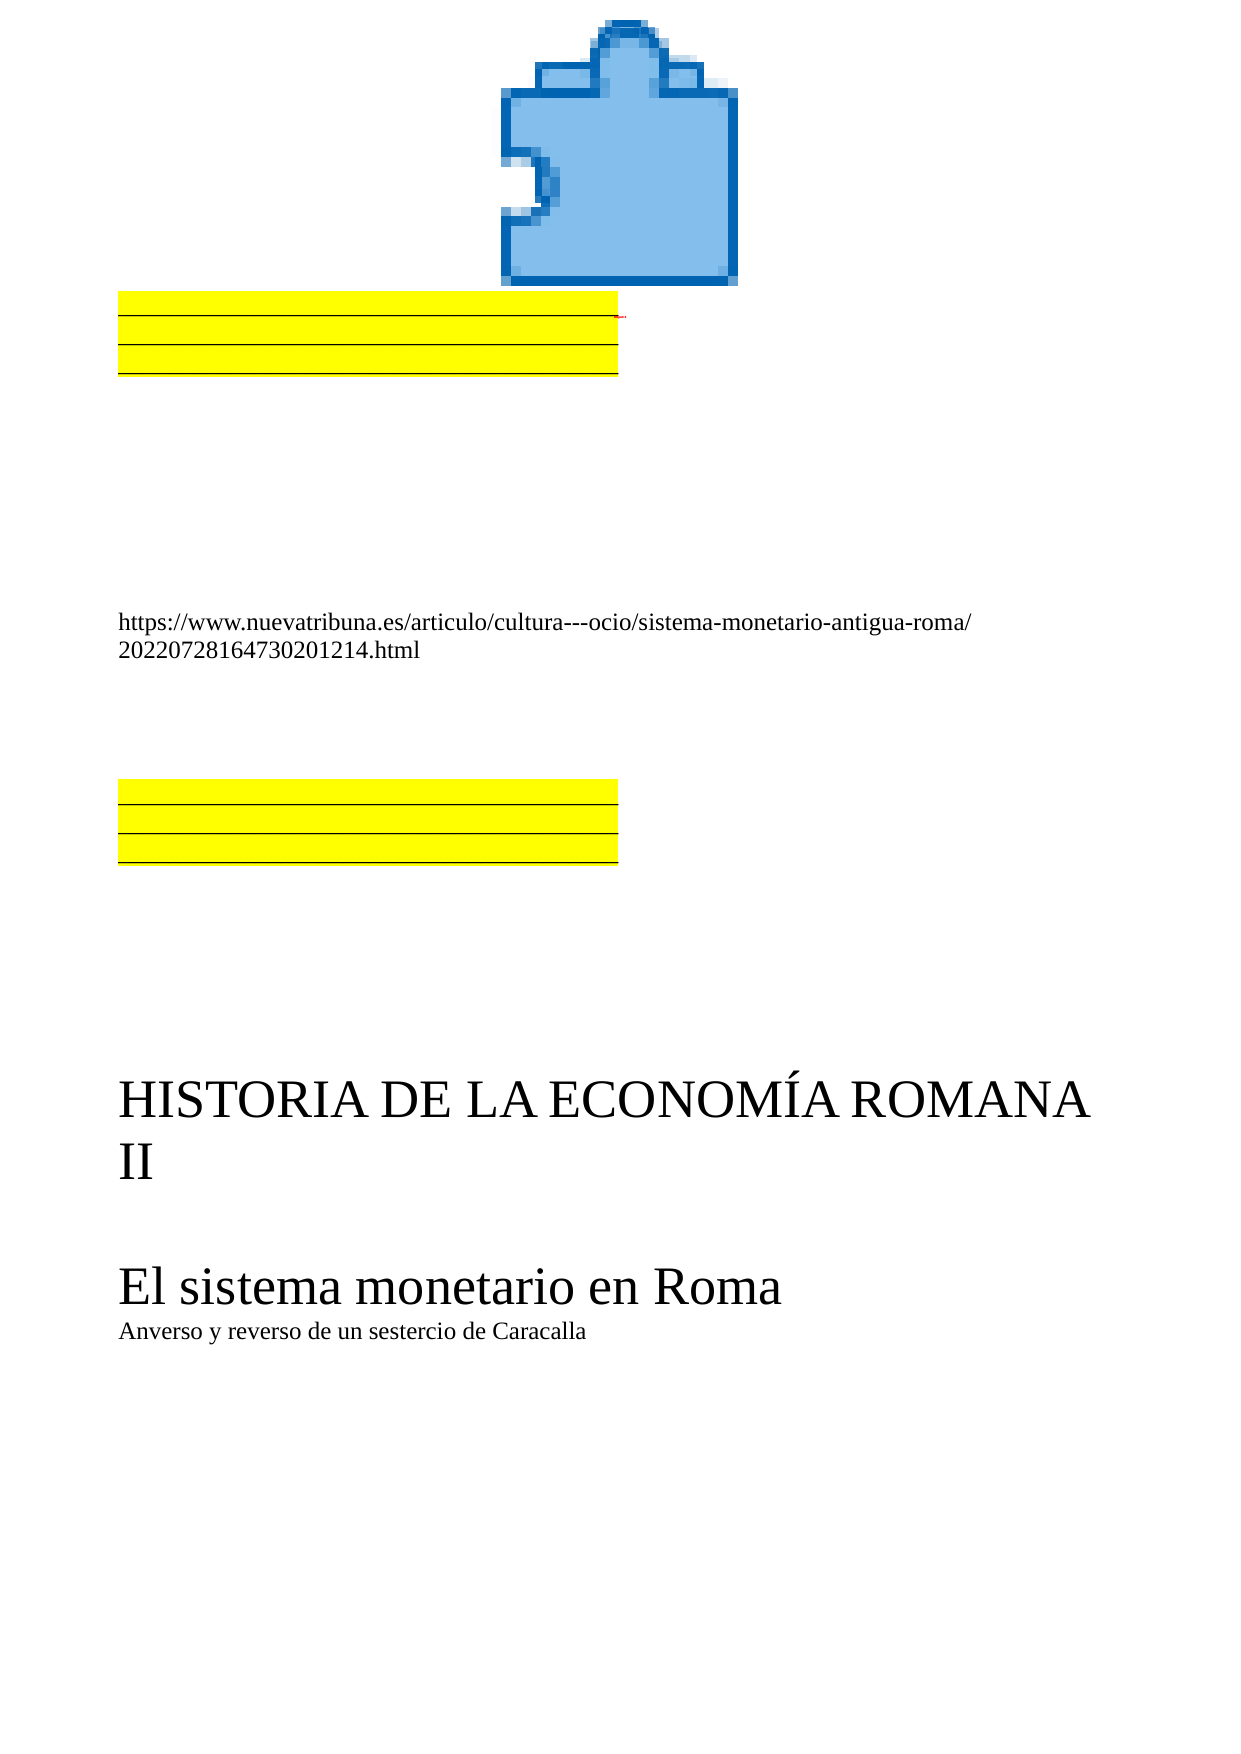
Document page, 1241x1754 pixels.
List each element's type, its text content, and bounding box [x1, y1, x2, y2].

text Anverso y reverso de un sestercio de Caracalla [118, 1316, 1122, 1345]
text ________________________________________ [118, 348, 1122, 377]
text ________________________________________ [118, 808, 1122, 837]
text El sistema monetario en Roma [118, 1254, 1122, 1316]
text ________________________________________ [118, 779, 1122, 808]
text HISTORIA DE LA ECONOMÍA ROMANA II [118, 1067, 1122, 1191]
text ________________________________________ [118, 837, 1122, 866]
text ________________________________________ [118, 291, 1122, 319]
text https://www.nuevatribuna.es/articulo/cultura---ocio/sistema-monetario-antigua-roma/20220728164730201214.html [118, 607, 1122, 664]
text ________________________________________ [118, 319, 1122, 348]
